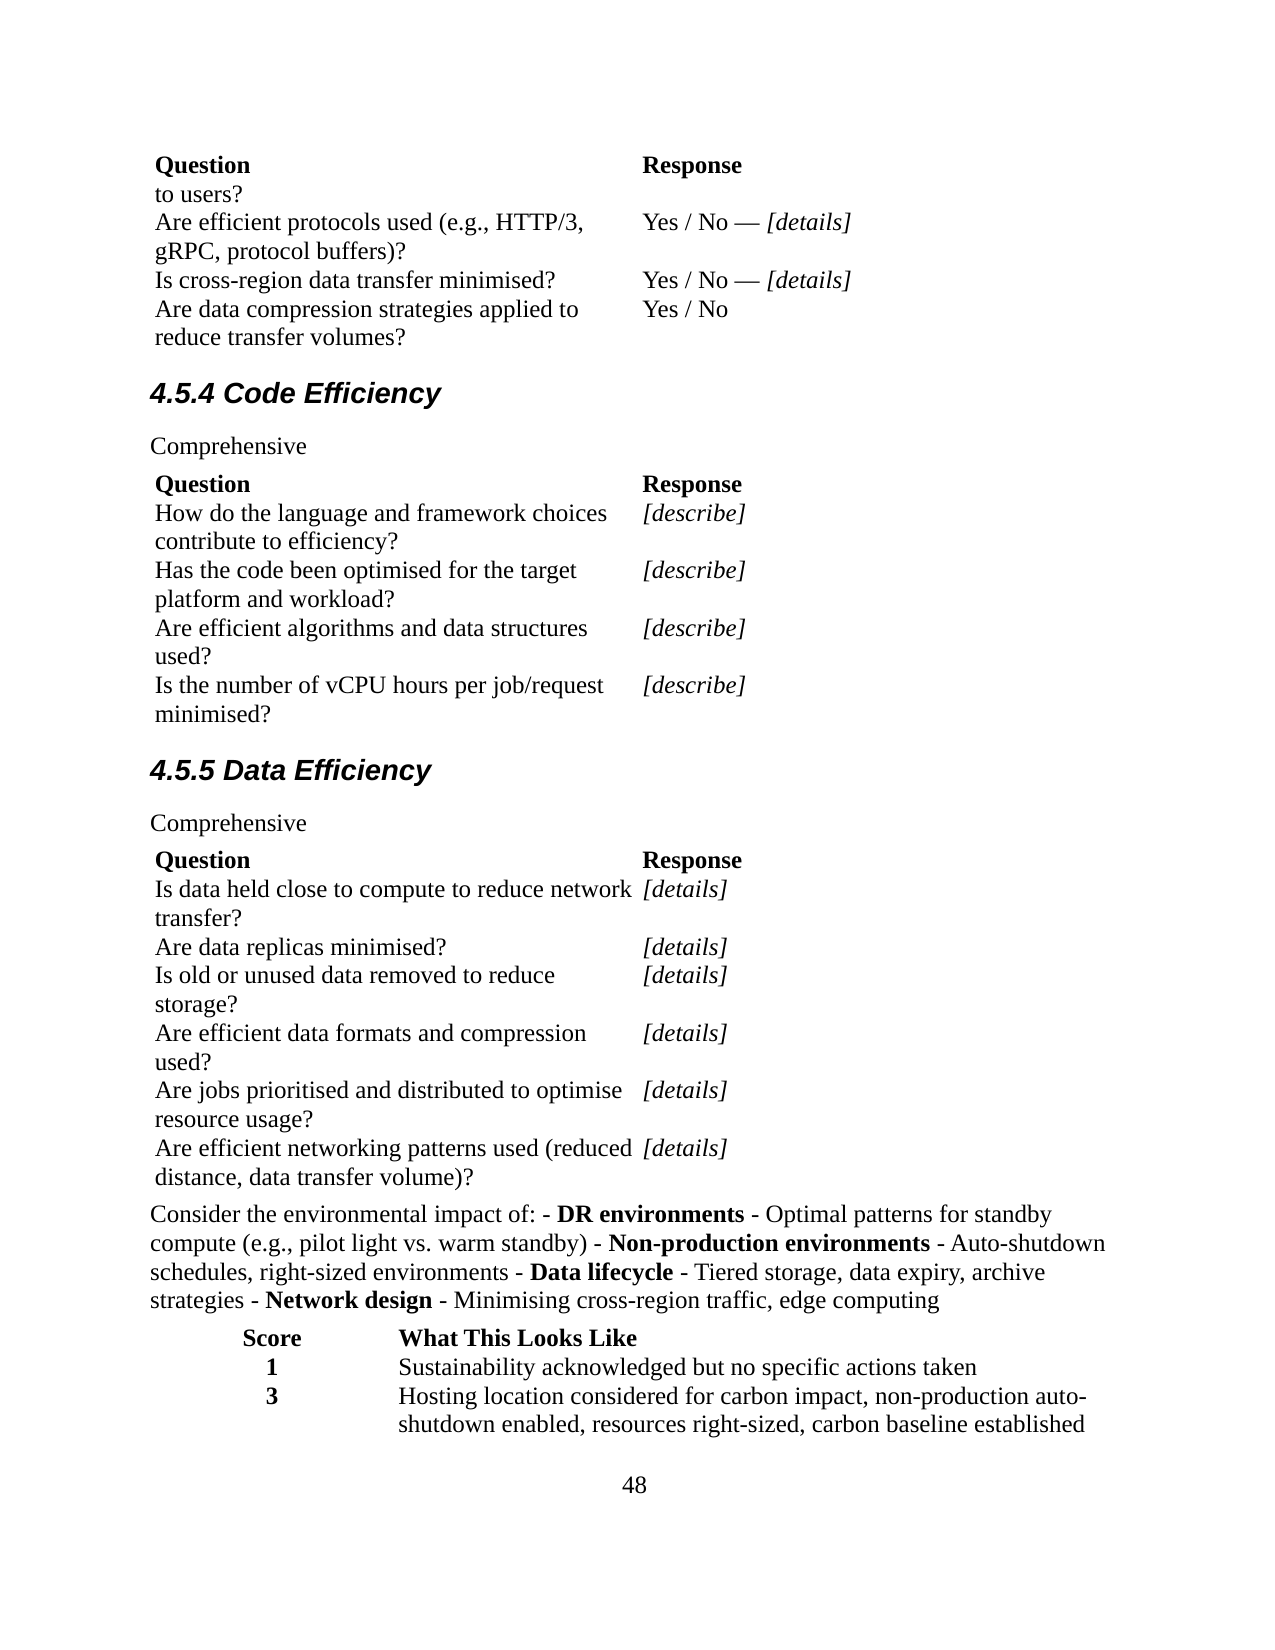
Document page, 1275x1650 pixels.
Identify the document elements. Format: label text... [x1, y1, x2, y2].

table_cell Are data replicas minimised? [150, 932, 637, 960]
table_cell [describe] [638, 670, 1125, 728]
table_cell [638, 179, 1125, 207]
table_header Response [638, 469, 1125, 498]
table_cell [details] [638, 874, 1125, 932]
table_cell Yes / No [638, 294, 1125, 351]
table_cell Has the code been optimised for the target platform and workload? [150, 555, 637, 613]
table_cell 3 [150, 1381, 394, 1438]
table_cell Is data held close to compute to reduce network transfer? [150, 874, 637, 932]
table_cell Are data compression strategies applied to reduce transfer volumes? [150, 294, 637, 351]
table_cell [details] [638, 1075, 1125, 1133]
table_cell [details] [638, 1018, 1125, 1075]
table_cell Is cross-region data transfer minimised? [150, 265, 637, 294]
table_cell [details] [638, 932, 1125, 960]
table_cell Are efficient data formats and compression used? [150, 1018, 637, 1075]
text Comprehensive [150, 431, 1125, 460]
text Comprehensive [150, 808, 1125, 836]
table_cell [details] [638, 1133, 1125, 1190]
table_cell Is old or unused data removed to reduce storage? [150, 960, 637, 1018]
table_cell to users? [150, 179, 637, 207]
table_cell [details] [638, 960, 1125, 1018]
table_header Score [150, 1323, 394, 1352]
table_cell Yes / No — [details] [638, 208, 1125, 265]
table_cell Are efficient networking patterns used (reduced distance, data transfer volume)? [150, 1133, 637, 1190]
table_cell [describe] [638, 613, 1125, 670]
table_cell [describe] [638, 555, 1125, 613]
subtitle 4.5.5 Data Efficiency [150, 753, 1125, 786]
table_header What This Looks Like [394, 1323, 1125, 1352]
subtitle 4.5.4 Code Efficiency [150, 376, 1125, 410]
table_cell Are jobs prioritised and distributed to optimise resource usage? [150, 1075, 637, 1133]
table_cell [describe] [638, 498, 1125, 555]
table_cell Sustainability acknowledged but no specific actions taken [394, 1352, 1125, 1381]
table_cell 1 [150, 1352, 394, 1381]
table_cell Hosting location considered for carbon impact, non-production auto-shutdown enabled, resources right-sized, carbon baseline established [394, 1381, 1125, 1438]
table_header Question [150, 845, 637, 874]
table_header Question [150, 150, 637, 179]
text Consider the environmental impact of: - DR environments - Optimal patterns for standby compute (e.g., pilot light vs. warm standby) - Non-production environments - Auto-shutdown schedules, right-sized environments - Data lifecycle - Tiered storage, data expiry, archive strategies - Network design - Minimising cross-region traffic, edge computing [150, 1199, 1125, 1314]
table_cell Are efficient algorithms and data structures used? [150, 613, 637, 670]
table_cell Are efficient protocols used (e.g., HTTP/3, gRPC, protocol buffers)? [150, 208, 637, 265]
table_header Response [638, 150, 1125, 179]
table_cell Yes / No — [details] [638, 265, 1125, 294]
table_header Response [638, 845, 1125, 874]
table_header Question [150, 469, 637, 498]
table_cell Is the number of vCPU hours per job/request minimised? [150, 670, 637, 728]
table_cell How do the language and framework choices contribute to efficiency? [150, 498, 637, 555]
